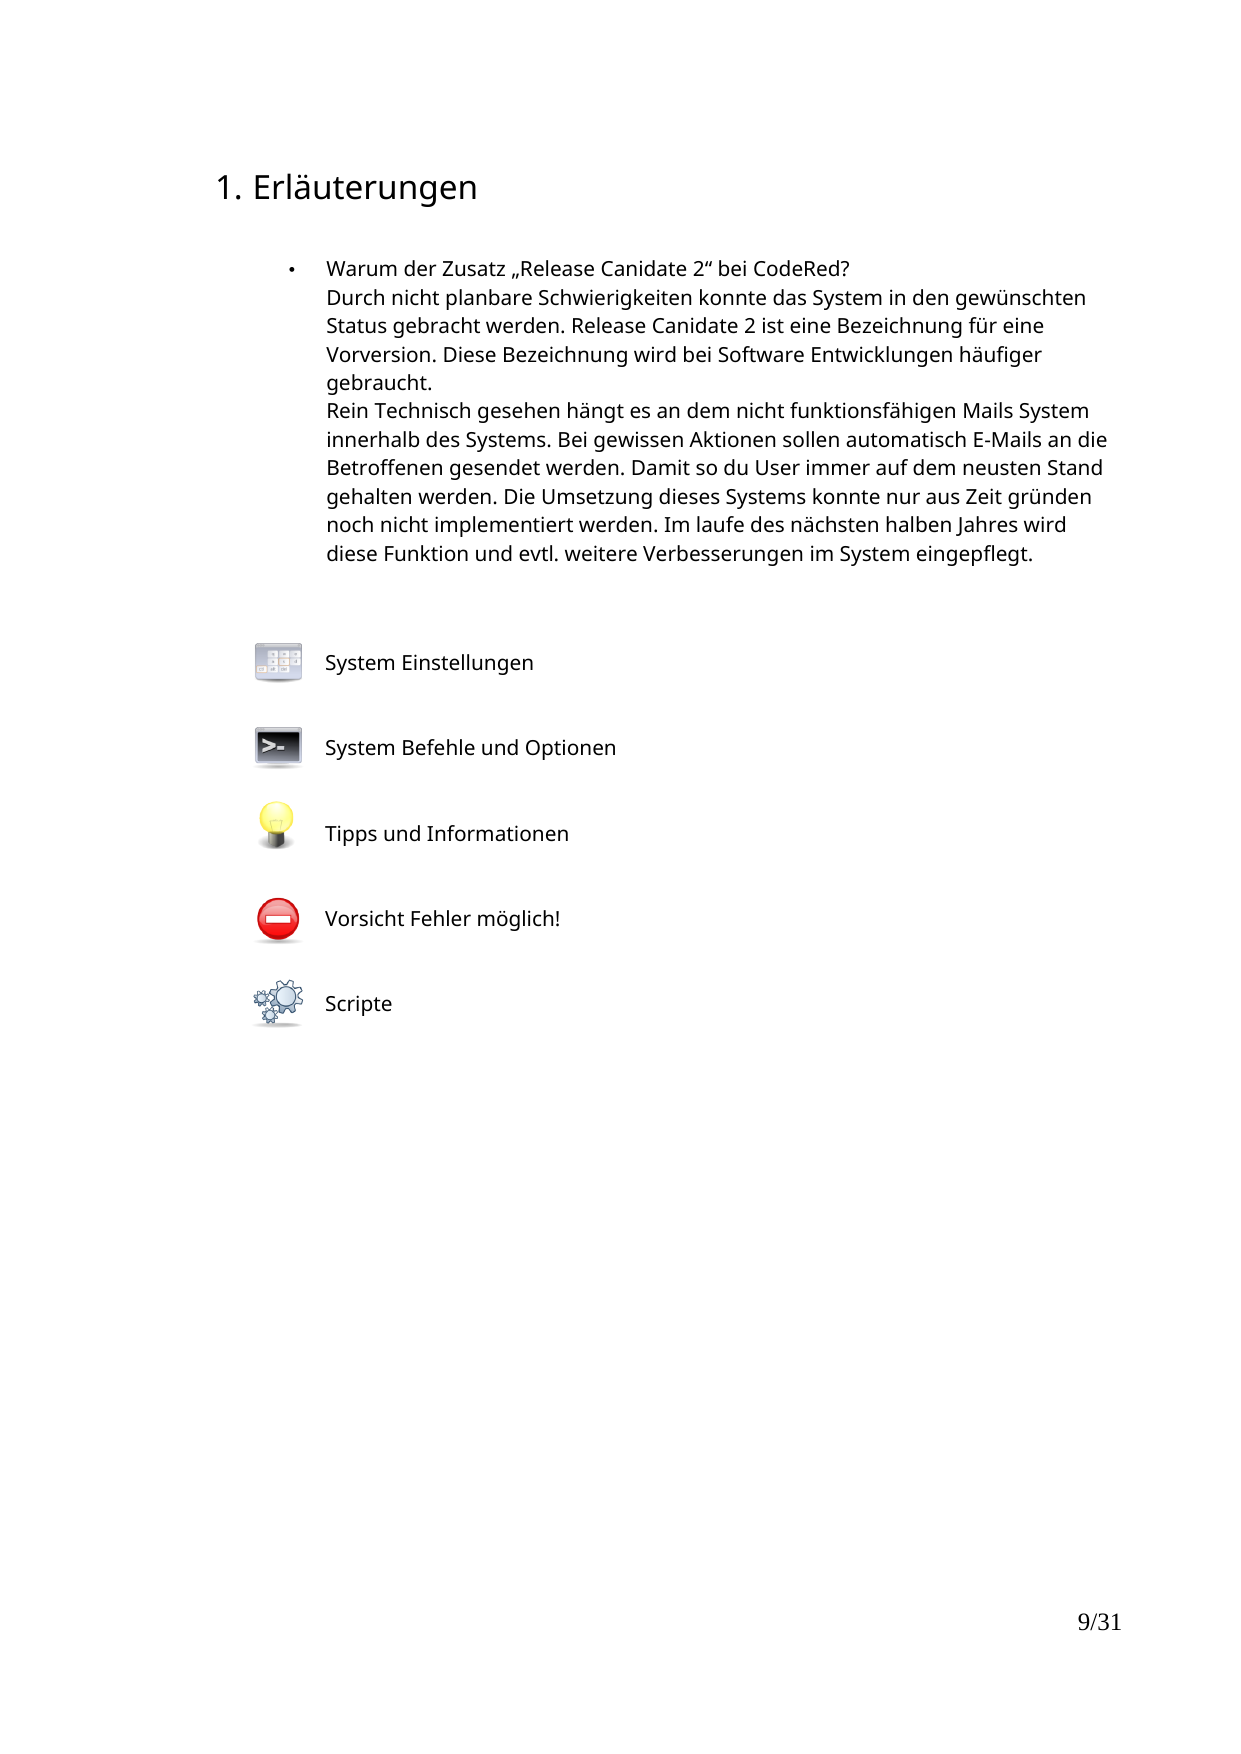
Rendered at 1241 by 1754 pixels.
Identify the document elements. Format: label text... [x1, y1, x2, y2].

picture [251, 975, 305, 1029]
text [177, 819, 251, 847]
picture [251, 892, 305, 946]
text [177, 904, 251, 932]
text [177, 733, 251, 762]
list Warum der Zusatz „Release Canidate 2“ bei CodeRed? Durch nicht planbare Schwierigkeiten konnte das System in den gewünschten Status gebracht werden. Release Canidate 2 ist eine Bezeichnung für eine Vorversion. Diese Bezeichnung wird bei Software Entwicklungen häufiger gebraucht. Rein Technisch gesehen hängt es an dem nicht funktionsfähigen Mails System innerhalb des Systems. Bei gewissen Aktionen sollen automatisch E-Mails an die Betroffenen gesendet werden. Damit so du User immer auf dem neusten Stand gehalten werden. Die Umsetzung dieses Systems konnte nur aus Zeit gründen noch nicht implementiert werden. Im laufe des nächsten halben Jahres wird diese Funktion und evtl. weitere Verbesserungen im System eingepflegt. [288, 254, 1122, 623]
picture [251, 633, 305, 687]
text Scripte [305, 989, 1122, 1018]
list Erläuterungen [215, 163, 1122, 254]
picture [251, 797, 305, 851]
text [177, 989, 251, 1018]
picture [251, 717, 305, 771]
text System Einstellungen [177, 623, 1122, 677]
text System Befehle und Optionen [305, 733, 1122, 762]
text Tipps und Informationen [305, 819, 1122, 847]
text Vorsicht Fehler möglich! [305, 904, 1122, 932]
